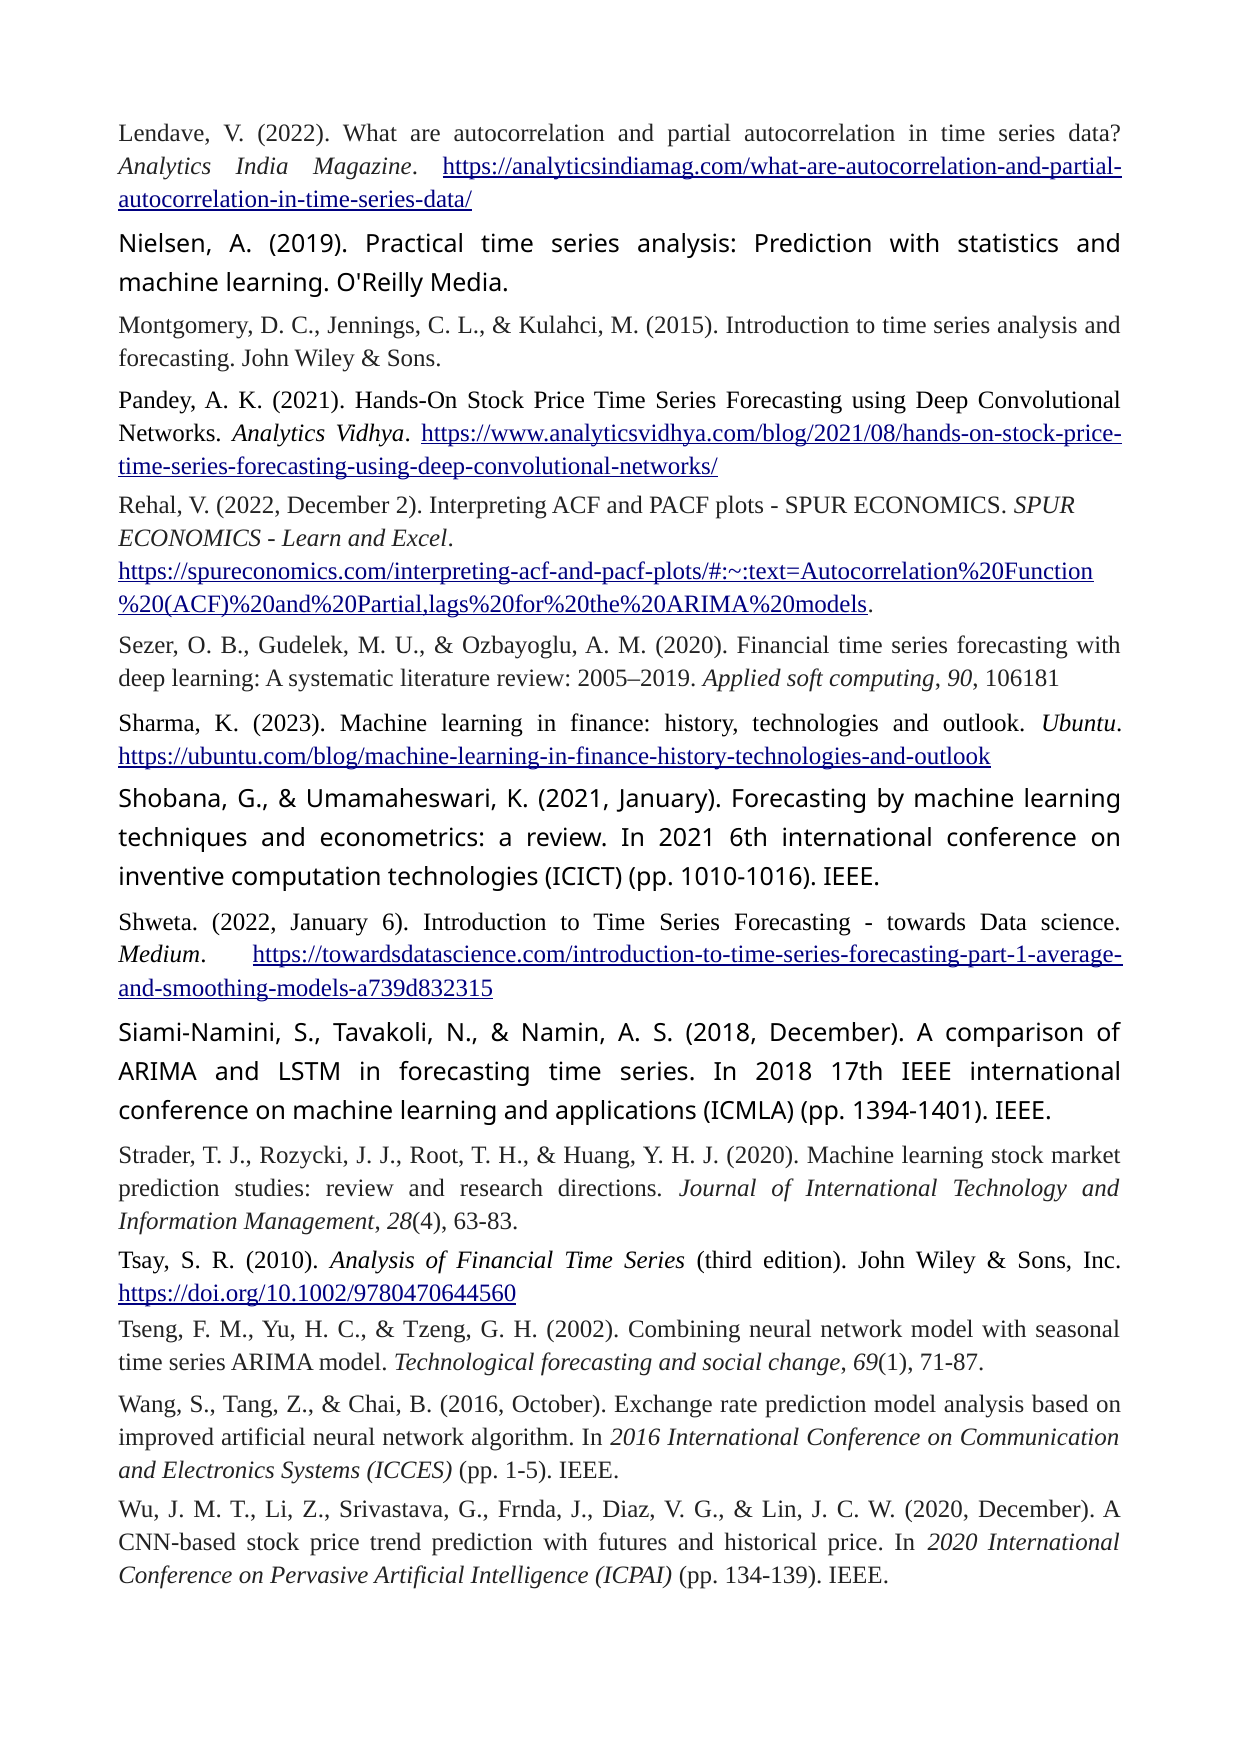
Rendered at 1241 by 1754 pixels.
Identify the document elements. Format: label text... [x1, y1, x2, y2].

text Shobana, G., & Umamaheswari, K. (2021, January). Forecasting by machine learning techniques and econometrics: a review. In 2021 6th international conference on inventive computation technologies (ICICT) (pp. 1010-1016). IEEE. [118, 780, 1122, 893]
text Tseng, F. M., Yu, H. C., & Tzeng, G. H. (2002). Combining neural network model with seasonal time series ARIMA model. Technological forecasting and social change, 69(1), 71-87. [118, 1314, 1122, 1376]
text Shweta. (2022, January 6). Introduction to Time Series Forecasting - towards Data science. Medium. https://towardsdatascience.com/introduction-to-time-series-forecasting-part-1-average-and-smoothing-models-a739d832315 [118, 907, 1122, 1001]
text Sharma, K. (2023). Machine learning in finance: history, technologies and outlook. Ubuntu. https://ubuntu.com/blog/machine-learning-in-finance-history-technologies-and-outlook [118, 708, 1122, 770]
text Siami-Namini, S., Tavakoli, N., & Namin, A. S. (2018, December). A comparison of ARIMA and LSTM in forecasting time series. In 2018 17th IEEE international conference on machine learning and applications (ICMLA) (pp. 1394-1401). IEEE. [118, 1014, 1122, 1127]
text Wang, S., Tang, Z., & Chai, B. (2016, October). Exchange rate prediction model analysis based on improved artificial neural network algorithm. In 2016 International Conference on Communication and Electronics Systems (ICCES) (pp. 1-5). IEEE. [118, 1389, 1122, 1484]
text Strader, T. J., Rozycki, J. J., Root, T. H., & Huang, Y. H. J. (2020). Machine learning stock market prediction studies: review and research directions. Journal of International Technology and Information Management, 28(4), 63-83. [118, 1140, 1122, 1235]
text Lendave, V. (2022). What are autocorrelation and partial autocorrelation in time series data? Analytics India Magazine. https://analyticsindiamag.com/what-are-autocorrelation-and-partial-autocorrelation-in-time-series-data/ [118, 118, 1122, 213]
text Pandey, A. K. (2021). Hands-On Stock Price Time Series Forecasting using Deep Convolutional Networks. Analytics Vidhya. https://www.analyticsvidhya.com/blog/2021/08/hands-on-stock-price-time-series-forecasting-using-deep-convolutional-networks/ [118, 385, 1122, 479]
text Tsay, S. R. (2010). Analysis of Financial Time Series (third edition). John Wiley & Sons, Inc. https://doi.org/10.1002/9780470644560 [118, 1245, 1122, 1307]
text Montgomery, D. C., Jennings, C. L., & Kulahci, M. (2015). Introduction to time series analysis and forecasting. John Wiley & Sons. [118, 310, 1122, 372]
text Rehal, V. (2022, December 2). Interpreting ACF and PACF plots - SPUR ECONOMICS. SPUR ECONOMICS - Learn and Excel. https://spureconomics.com/interpreting-acf-and-pacf-plots/#:~:text=Autocorrelation%20Function%20(ACF)%20and%20Partial,lags%20for%20the%20ARIMA%20models. [118, 490, 1122, 618]
text Sezer, O. B., Gudelek, M. U., & Ozbayoglu, A. M. (2020). Financial time series forecasting with deep learning: A systematic literature review: 2005–2019. Applied soft computing, 90, 106181 [118, 631, 1122, 692]
text Nielsen, A. (2019). Practical time series analysis: Prediction with statistics and machine learning. O'Reilly Media. [118, 226, 1122, 299]
text Wu, J. M. T., Li, Z., Srivastava, G., Frnda, J., Diaz, V. G., & Lin, J. C. W. (2020, December). A CNN-based stock price trend prediction with futures and historical price. In 2020 International Conference on Pervasive Artificial Intelligence (ICPAI) (pp. 134-139). IEEE. [118, 1494, 1122, 1589]
